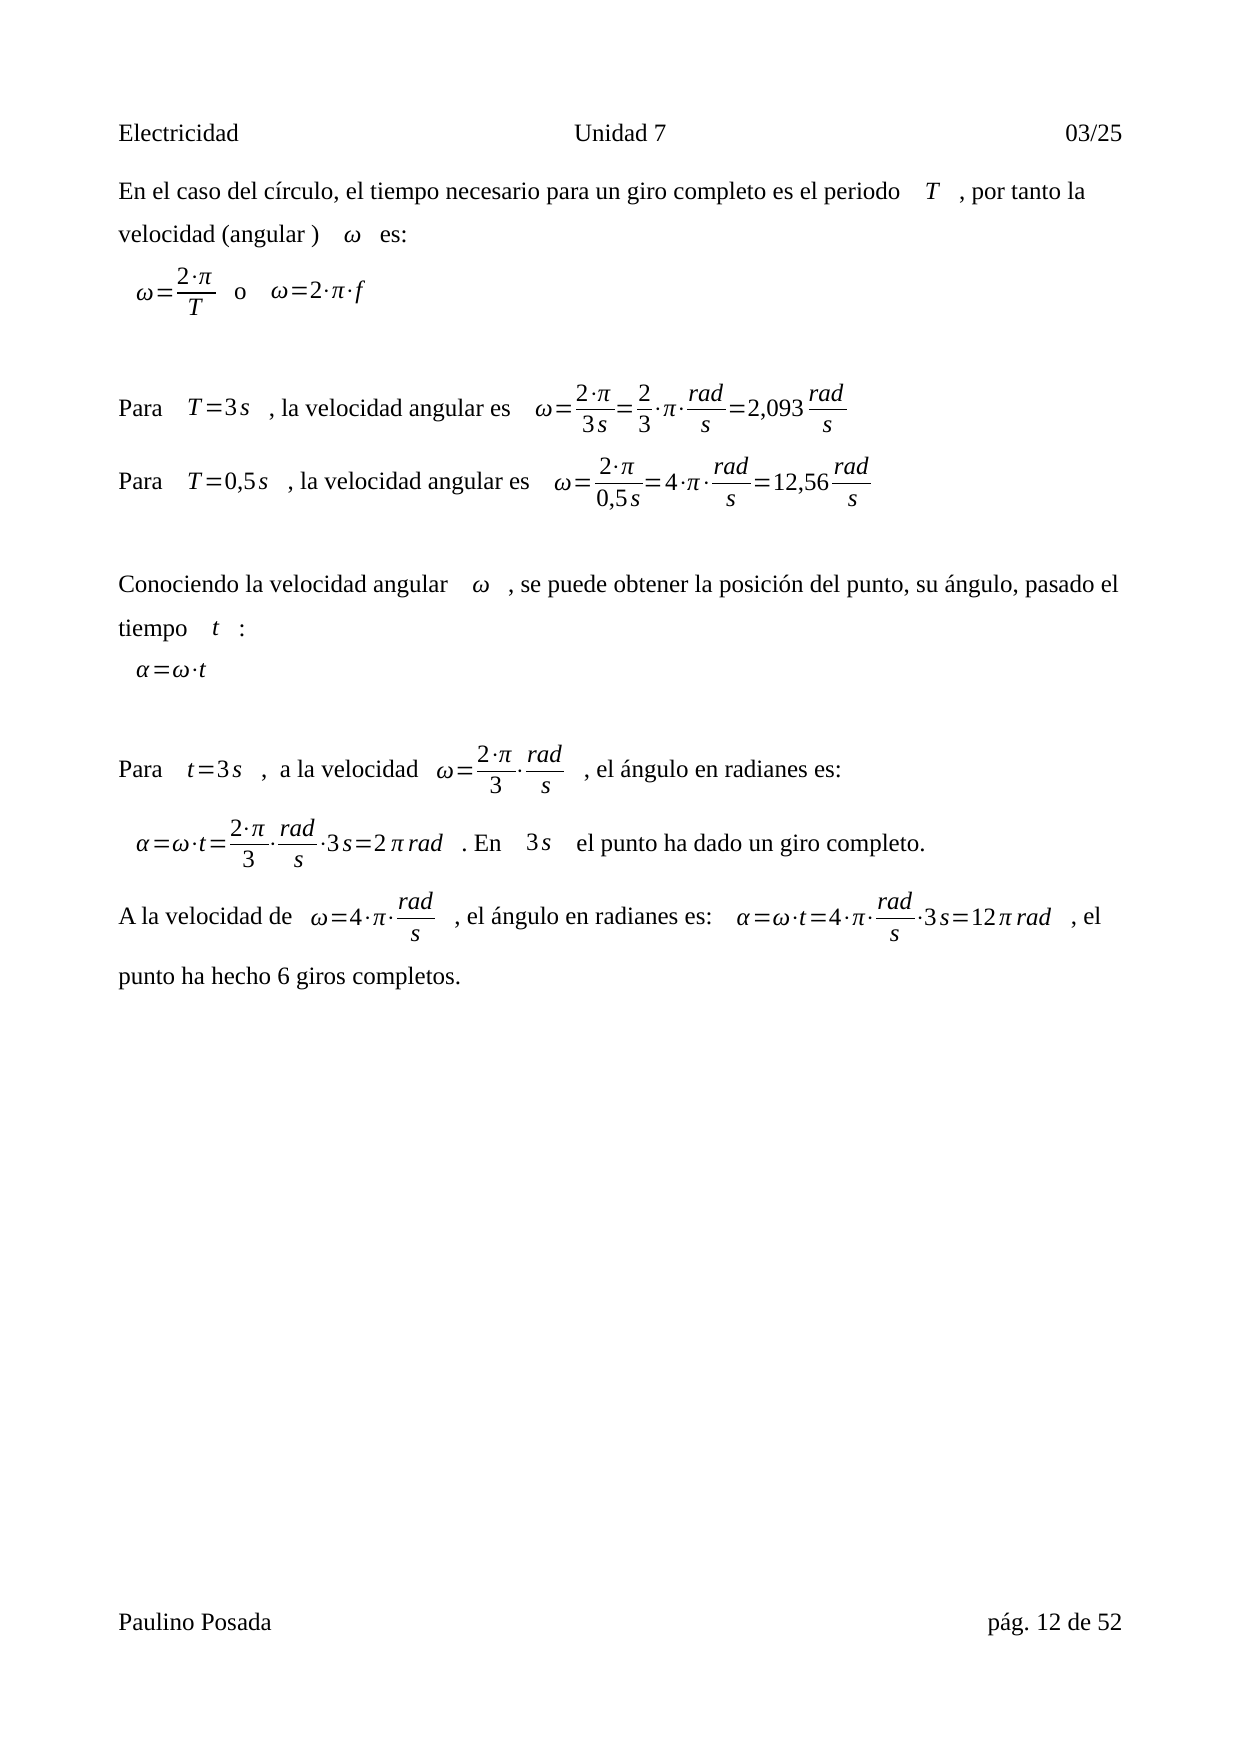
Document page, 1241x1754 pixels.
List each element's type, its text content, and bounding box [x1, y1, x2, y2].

text Para , la velocidad angular es [118, 453, 1122, 512]
text A la velocidad de, el ángulo en radianes es: , el punto ha hecho 6 giros completos. [118, 888, 1122, 990]
text o [118, 263, 1122, 322]
text Conociendo la velocidad angular , se puede obtener la posición del punto, su ángulo, pasado el tiempo : [118, 569, 1122, 641]
text Para , a la velocidad, el ángulo en radianes es: . En el punto ha dado un giro completo. [118, 741, 1122, 873]
text Para , la velocidad angular es [118, 379, 1122, 438]
text En el caso del círculo, el tiempo necesario para un giro completo es el periodo , por tanto la velocidad (angular ) es: [118, 176, 1122, 248]
